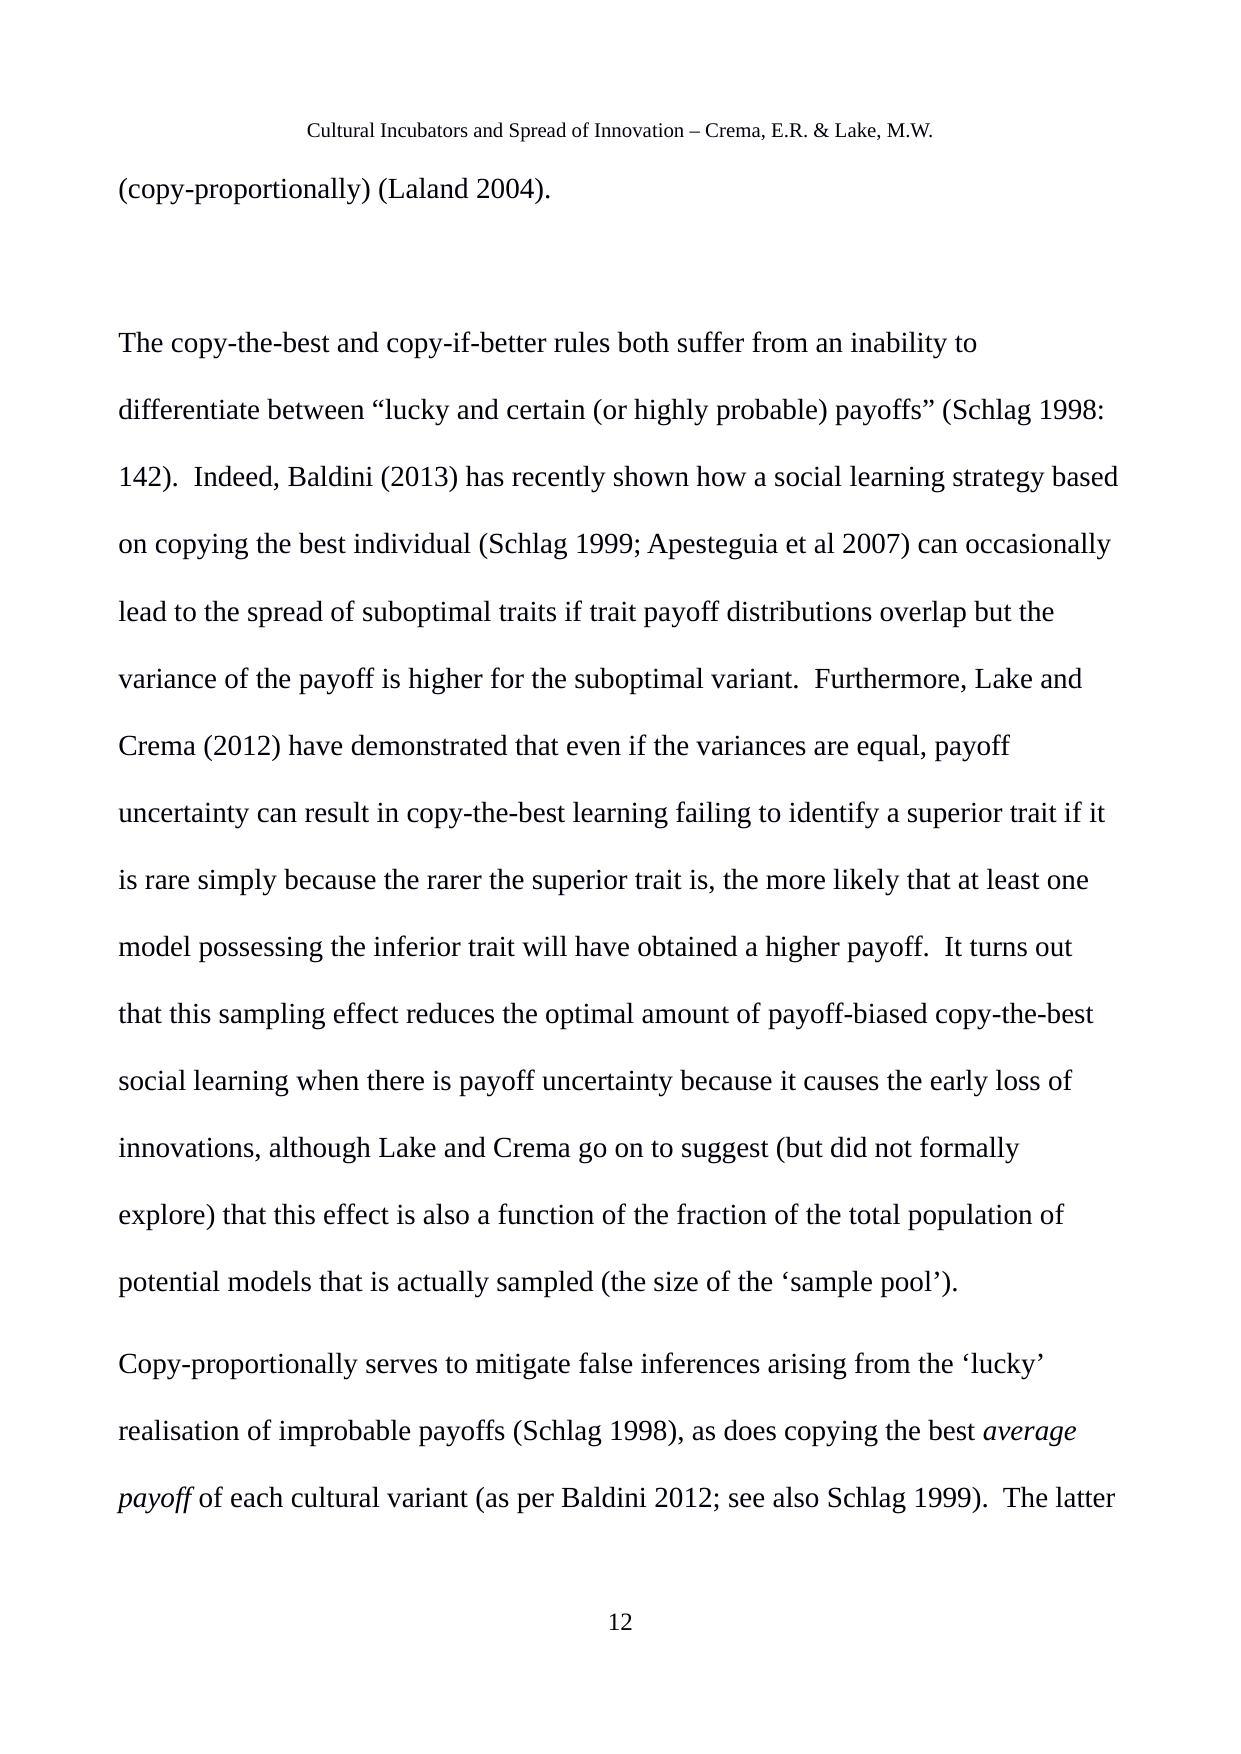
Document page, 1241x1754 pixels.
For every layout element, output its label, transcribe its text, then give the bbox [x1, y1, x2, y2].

text Copy-proportionally serves to mitigate false inferences arising from the ‘lucky’ realisation of improbable payoffs (Schlag 1998), as does copying the best average payoff of each cultural variant (as per Baldini 2012; see also Schlag 1999). The latter [118, 1346, 1122, 1514]
text (copy-proportionally) (Laland 2004). [118, 172, 1122, 205]
text The copy-the-best and copy-if-better rules both suffer from an inability to differentiate between “lucky and certain (or highly probable) payoffs” (Schlag 1998: 142). Indeed, Baldini (2013) has recently shown how a social learning strategy based on copying the best individual (Schlag 1999; Apesteguia et al 2007) can occasionally lead to the spread of suboptimal traits if trait payoff distributions overlap but the variance of the payoff is higher for the suboptimal variant. Furthermore, Lake and Crema (2012) have demonstrated that even if the variances are equal, payoff uncertainty can result in copy-the-best learning failing to identify a superior trait if it is rare simply because the rarer the superior trait is, the more likely that at least one model possessing the inferior trait will have obtained a higher payoff. It turns out that this sampling effect reduces the optimal amount of payoff-biased copy-the-best social learning when there is payoff uncertainty because it causes the early loss of innovations, although Lake and Crema go on to suggest (but did not formally explore) that this effect is also a function of the fraction of the total population of potential models that is actually sampled (the size of the ‘sample pool’). [118, 325, 1122, 1298]
